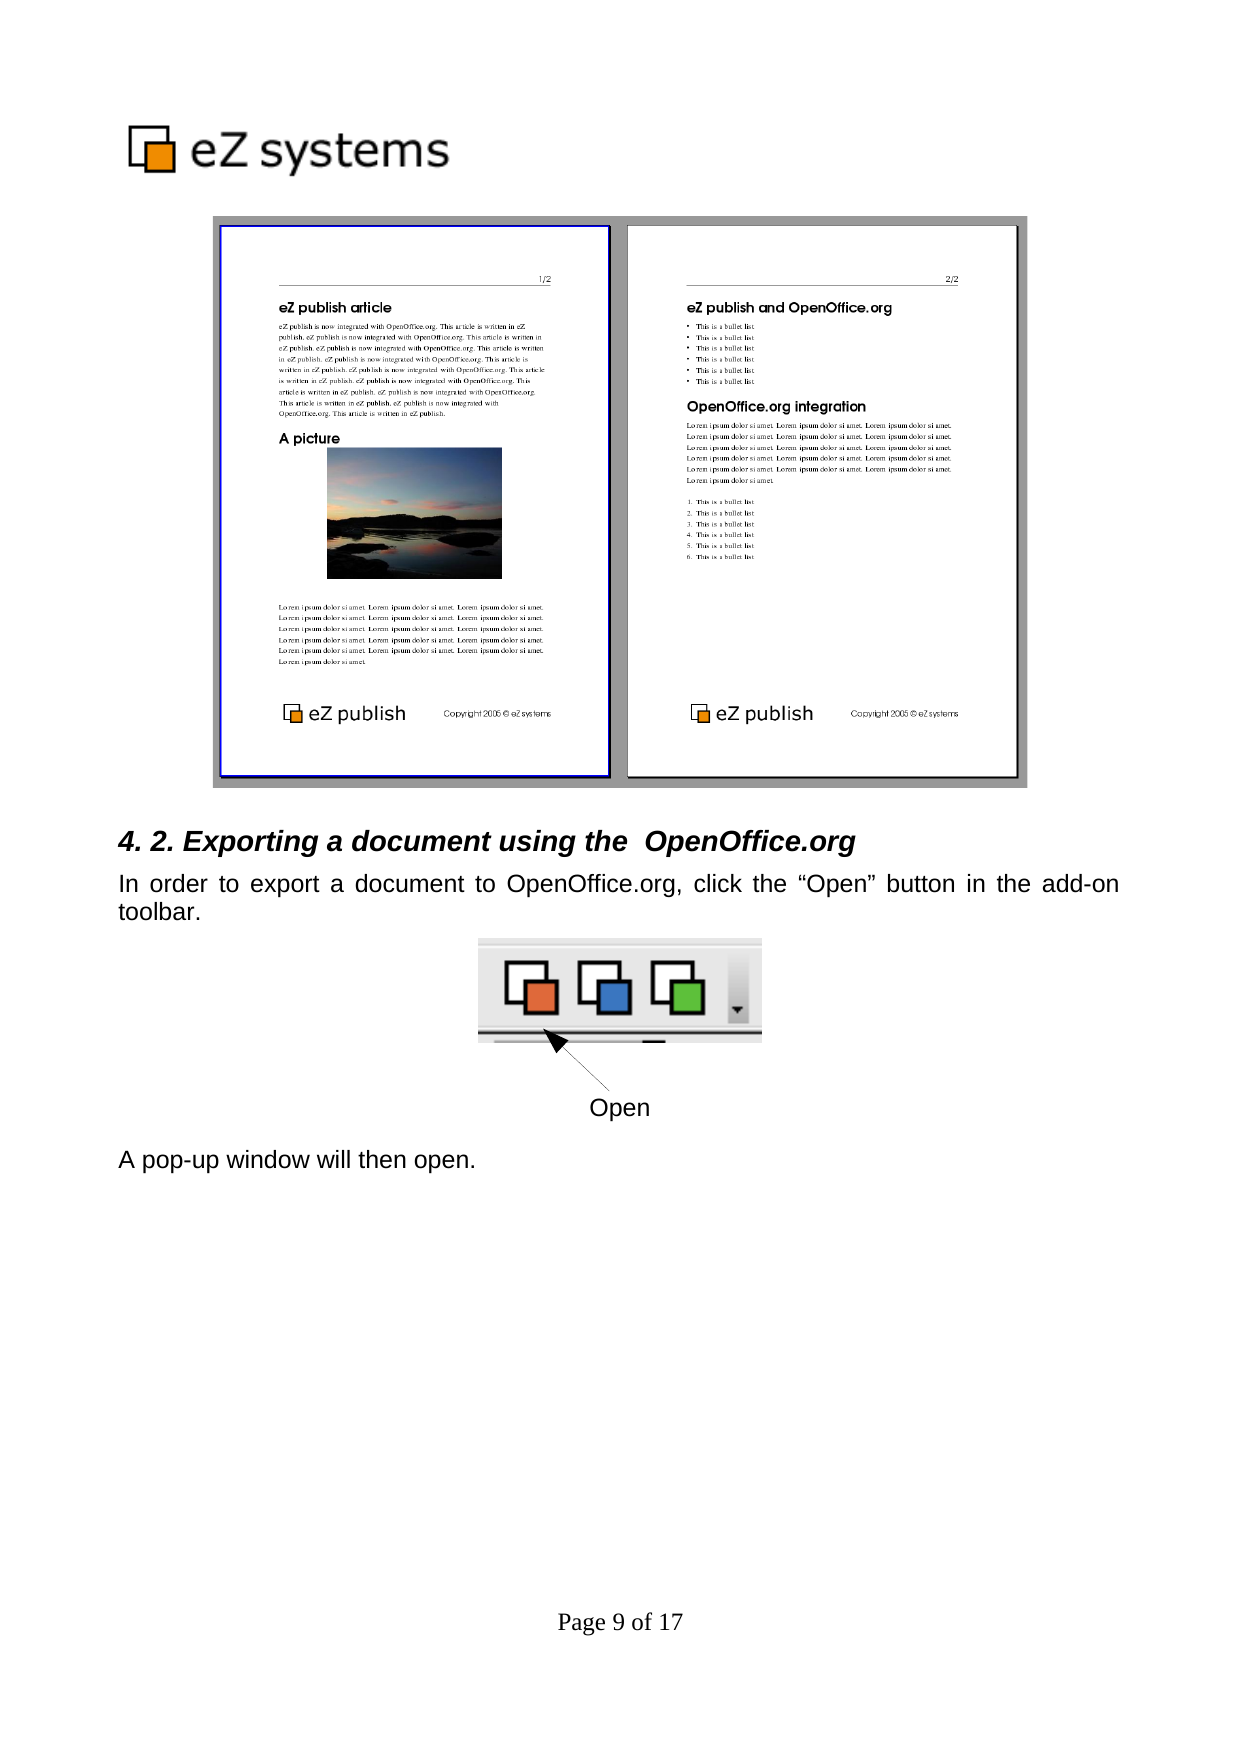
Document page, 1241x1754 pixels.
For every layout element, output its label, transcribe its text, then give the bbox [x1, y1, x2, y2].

picture [118, 118, 462, 181]
subtitle 4. 2. Exporting a document using the OpenOffice.org [118, 825, 1122, 857]
text In order to export a document to OpenOffice.org, click the “Open” button in the add-on toolbar. [118, 870, 1122, 926]
picture [478, 938, 762, 1043]
picture [212, 216, 1028, 788]
text A pop-up window will then open. [118, 1146, 1122, 1174]
